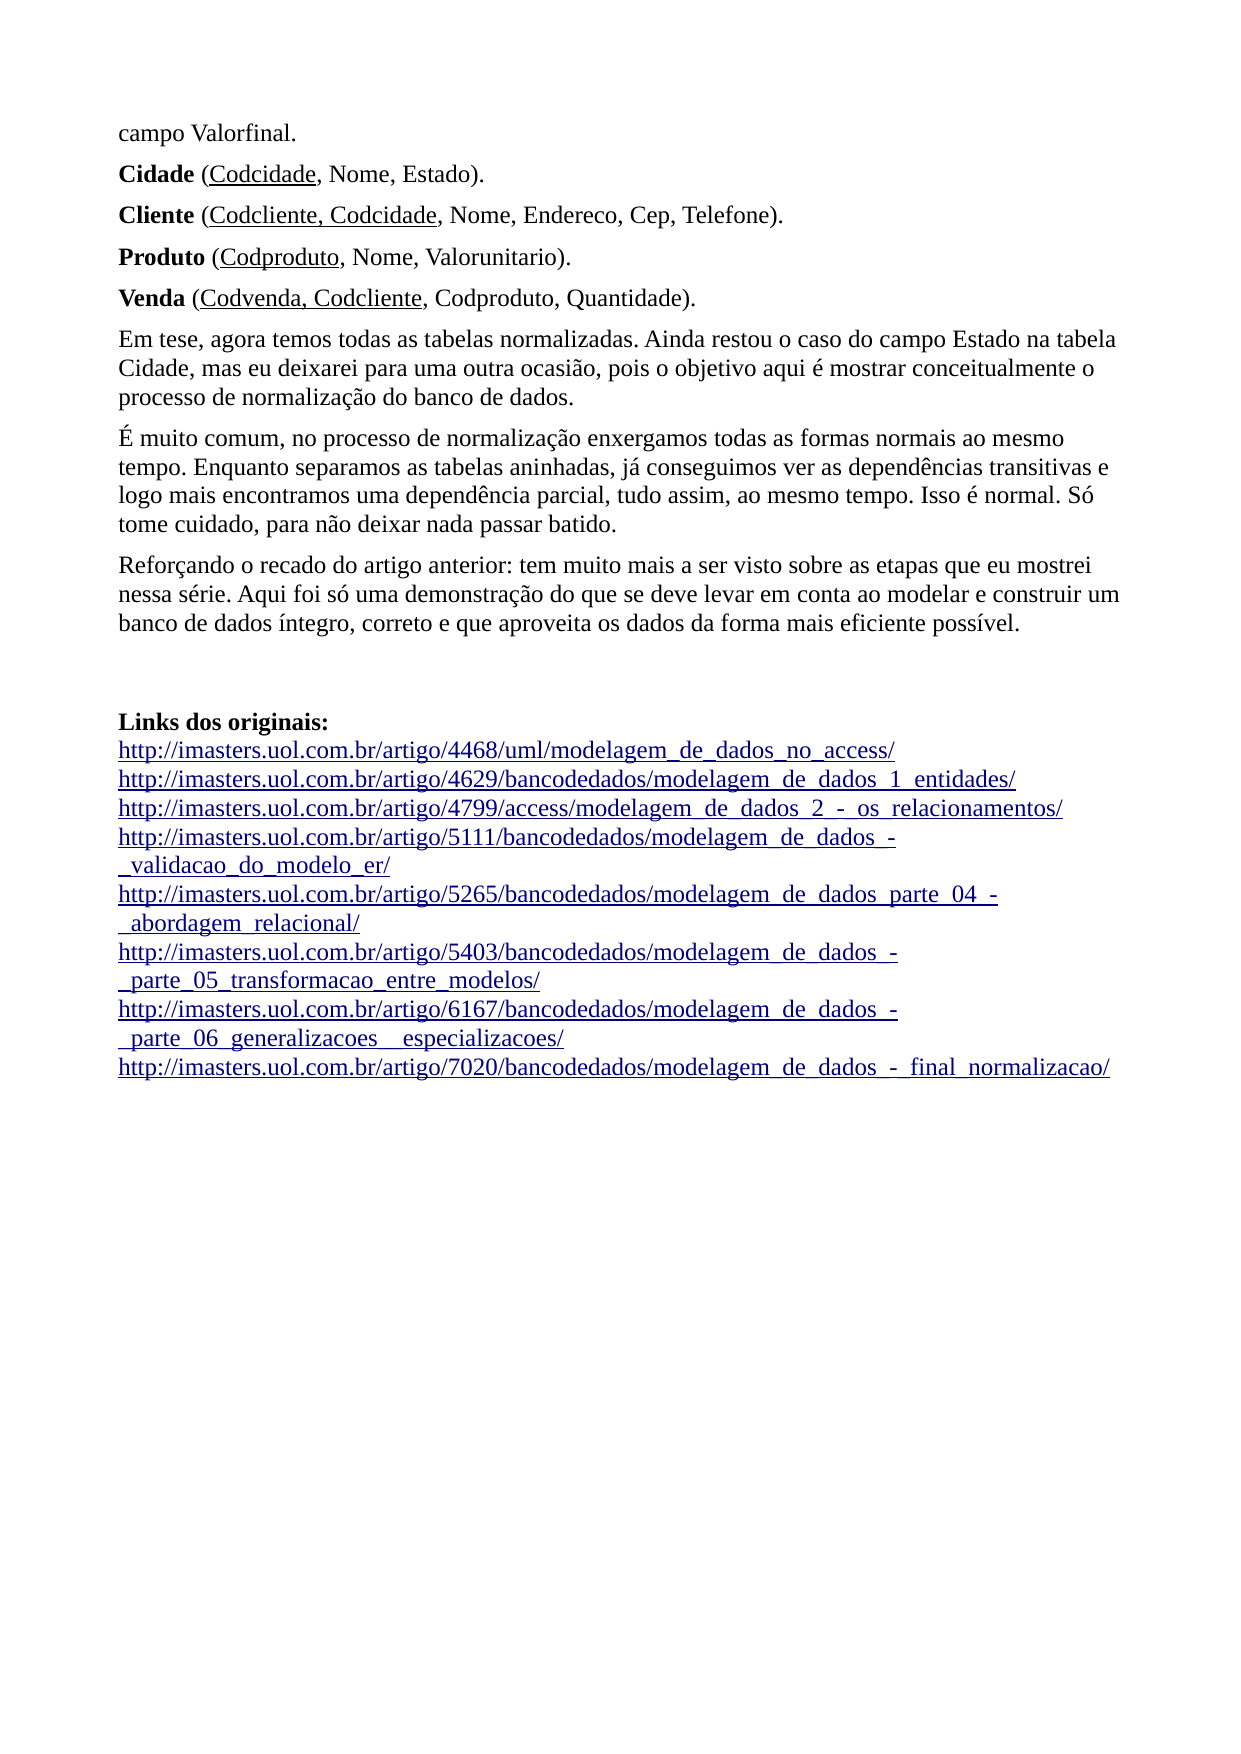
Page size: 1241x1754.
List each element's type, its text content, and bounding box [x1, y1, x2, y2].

text http://imasters.uol.com.br/artigo/6167/bancodedados/modelagem_de_dados_-_parte_06_generalizacoes__especializacoes/ [118, 994, 1122, 1052]
text http://imasters.uol.com.br/artigo/5265/bancodedados/modelagem_de_dados_parte_04_-_abordagem_relacional/ [118, 879, 1122, 937]
text Reforçando o recado do artigo anterior: tem muito mais a ser visto sobre as etapas que eu mostrei nessa série. Aqui foi só uma demonstração do que se deve levar em conta ao modelar e construir um banco de dados íntegro, correto e que aproveita os dados da forma mais eficiente possível. [118, 551, 1122, 637]
text http://imasters.uol.com.br/artigo/5111/bancodedados/modelagem_de_dados_-_validacao_do_modelo_er/ [118, 822, 1122, 879]
text http://imasters.uol.com.br/artigo/4799/access/modelagem_de_dados_2_-_os_relacionamentos/ [118, 793, 1122, 822]
text http://imasters.uol.com.br/artigo/4468/uml/modelagem_de_dados_no_access/ [118, 736, 1122, 764]
text Venda (Codvenda, Codcliente, Codproduto, Quantidade). [118, 283, 1122, 312]
text Produto (Codproduto, Nome, Valorunitario). [118, 242, 1122, 271]
text campo Valorfinal. [118, 118, 1122, 147]
text Cliente (Codcliente, Codcidade, Nome, Endereco, Cep, Telefone). [118, 201, 1122, 229]
text É muito comum, no processo de normalização enxergamos todas as formas normais ao mesmo tempo. Enquanto separamos as tabelas aninhadas, já conseguimos ver as dependências transitivas e logo mais encontramos uma dependência parcial, tudo assim, ao mesmo tempo. Isso é normal. Só tome cuidado, para não deixar nada passar batido. [118, 423, 1122, 538]
text Em tese, agora temos todas as tabelas normalizadas. Ainda restou o caso do campo Estado na tabela Cidade, mas eu deixarei para uma outra ocasião, pois o objetivo aqui é mostrar conceitualmente o processo de normalização do banco de dados. [118, 324, 1122, 411]
text http://imasters.uol.com.br/artigo/7020/bancodedados/modelagem_de_dados_-_final_normalizacao/ [118, 1052, 1122, 1081]
text Cidade (Codcidade, Nome, Estado). [118, 159, 1122, 188]
text http://imasters.uol.com.br/artigo/5403/bancodedados/modelagem_de_dados_-_parte_05_transformacao_entre_modelos/ [118, 937, 1122, 994]
text Links dos originais: [118, 707, 1122, 736]
text http://imasters.uol.com.br/artigo/4629/bancodedados/modelagem_de_dados_1_entidades/ [118, 764, 1122, 793]
